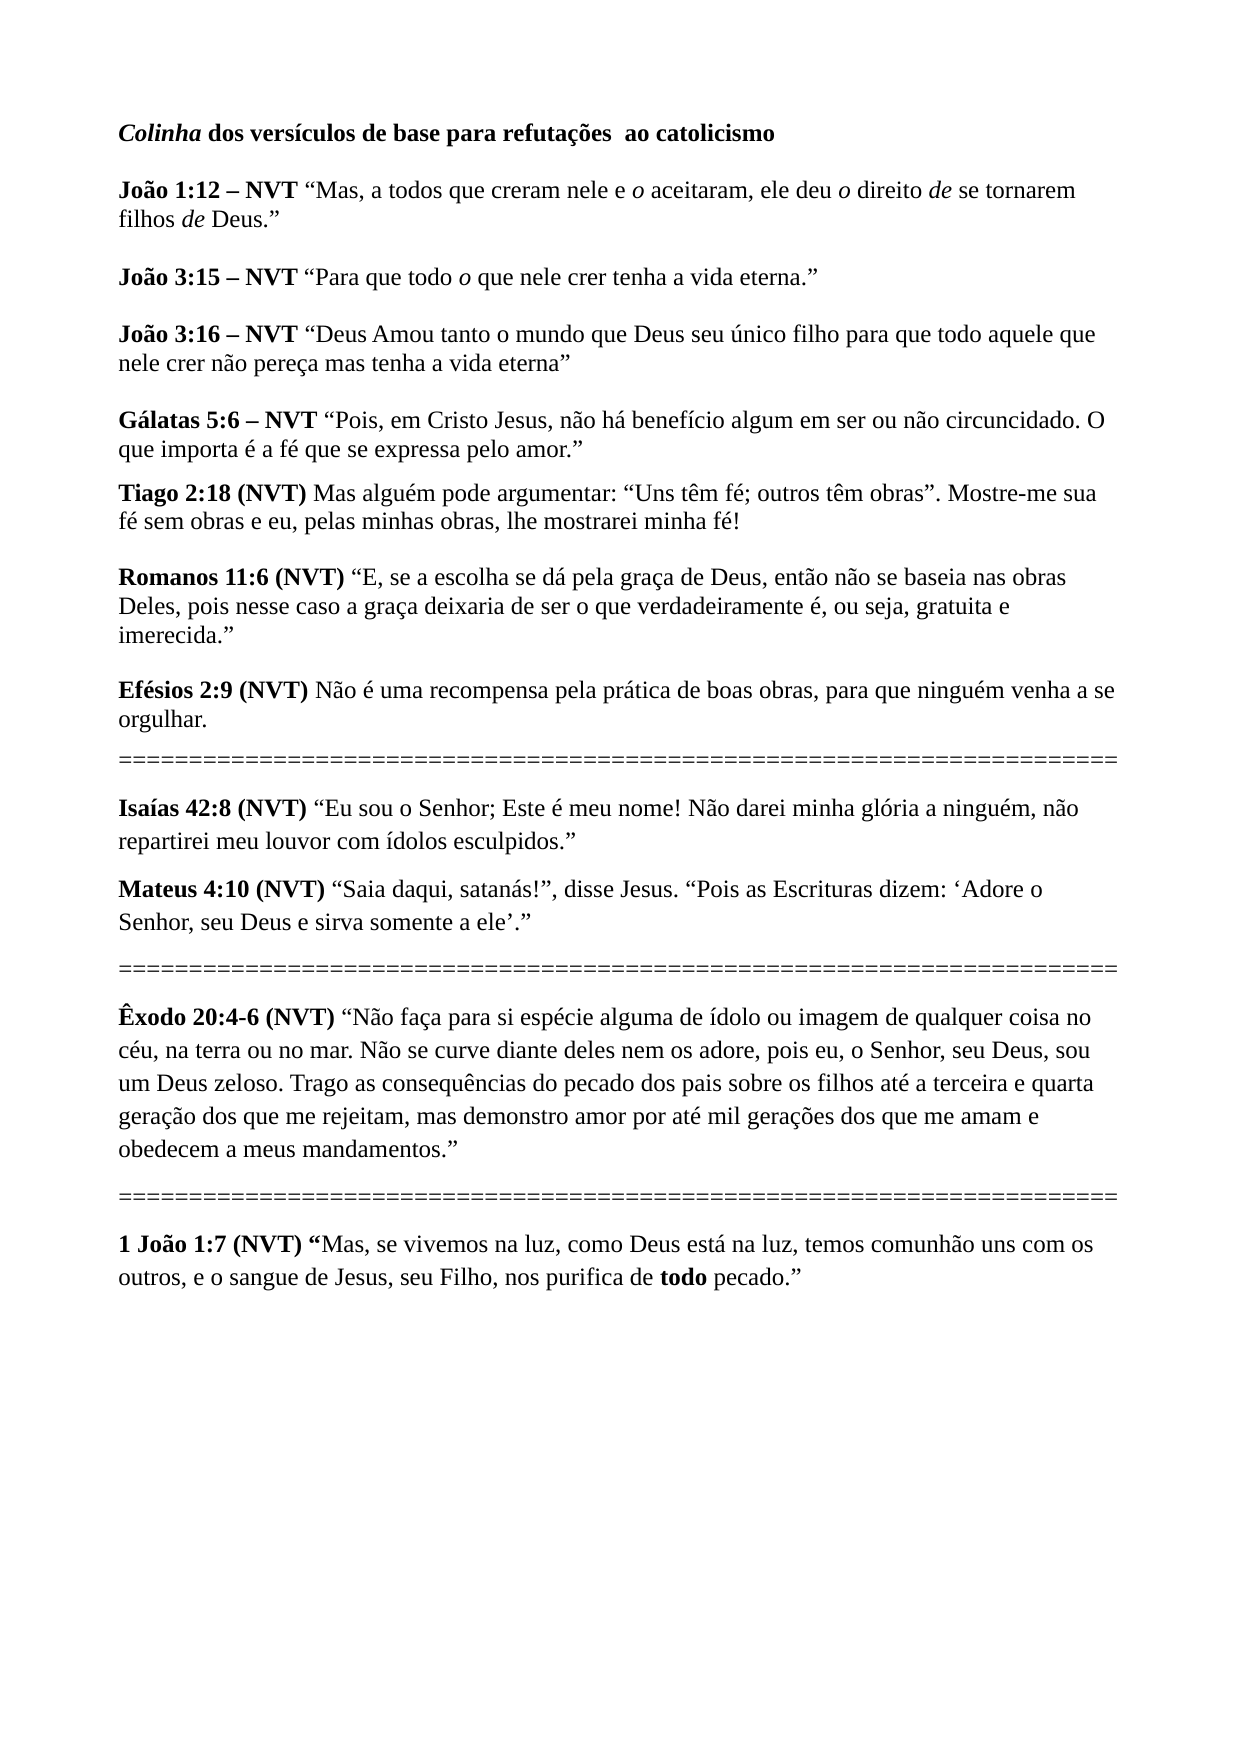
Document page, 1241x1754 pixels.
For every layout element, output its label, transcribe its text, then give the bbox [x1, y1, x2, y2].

text João 1:12 – NVT “Mas, a todos que creram nele e o aceitaram, ele deu o direito de se tornarem filhos de Deus.” [118, 176, 1122, 233]
text Gálatas 5:6 – NVT “Pois, em Cristo Jesus, não há benefício algum em ser ou não circuncidado. O que importa é a fé que se expressa pelo amor.” [118, 406, 1122, 463]
text ======================================================================= [118, 954, 1122, 983]
subtitle Efésios 2:9 (NVT) Não é uma recompensa pela prática de boas obras, para que ninguém venha a se orgulhar. [118, 676, 1122, 733]
text Mateus 4:10 (NVT) “Saia daqui, satanás!”, disse Jesus. “Pois as Escrituras dizem: ‘Adore o Senhor, seu Deus e sirva somente a ele’.” [118, 874, 1122, 936]
text ======================================================================= [118, 746, 1122, 774]
text Isaías 42:8 (NVT) “Eu sou o Senhor; Este é meu nome! Não darei minha glória a ninguém, não repartirei meu louvor com ídolos esculpidos.” [118, 793, 1122, 855]
text Êxodo 20:4-6 (NVT) “Não faça para si espécie alguma de ídolo ou imagem de qualquer coisa no céu, na terra ou no mar. Não se curve diante deles nem os adore, pois eu, o Senhor, seu Deus, sou um Deus zeloso. Trago as consequências do pecado dos pais sobre os filhos até a terceira e quarta geração dos que me rejeitam, mas demonstro amor por até mil gerações dos que me amam e obedecem a meus mandamentos.” [118, 1002, 1122, 1163]
subtitle Romanos 11:6 (NVT) “E, se a escolha se dá pela graça de Deus, então não se baseia nas obras Deles, pois nesse caso a graça deixaria de ser o que verdadeiramente é, ou seja, gratuita e imerecida.” [118, 562, 1122, 648]
text Colinha dos versículos de base para refutações ao catolicismo [118, 118, 1122, 147]
text João 3:15 – NVT “Para que todo o que nele crer tenha a vida eterna.” [118, 262, 1122, 291]
subtitle Tiago 2:18 (NVT) Mas alguém pode argumentar: “Uns têm fé; outros têm obras”. Mostre-me sua fé sem obras e eu, pelas minhas obras, lhe mostrarei minha fé! [118, 478, 1122, 535]
text João 3:16 – NVT “Deus Amou tanto o mundo que Deus seu único filho para que todo aquele que nele crer não pereça mas tenha a vida eterna” [118, 319, 1122, 377]
text 1 João 1:7 (NVT) “Mas, se vivemos na luz, como Deus está na luz, temos comunhão uns com os outros, e o sangue de Jesus, seu Filho, nos purifica de todo pecado.” [118, 1229, 1122, 1291]
text ======================================================================= [118, 1182, 1122, 1211]
